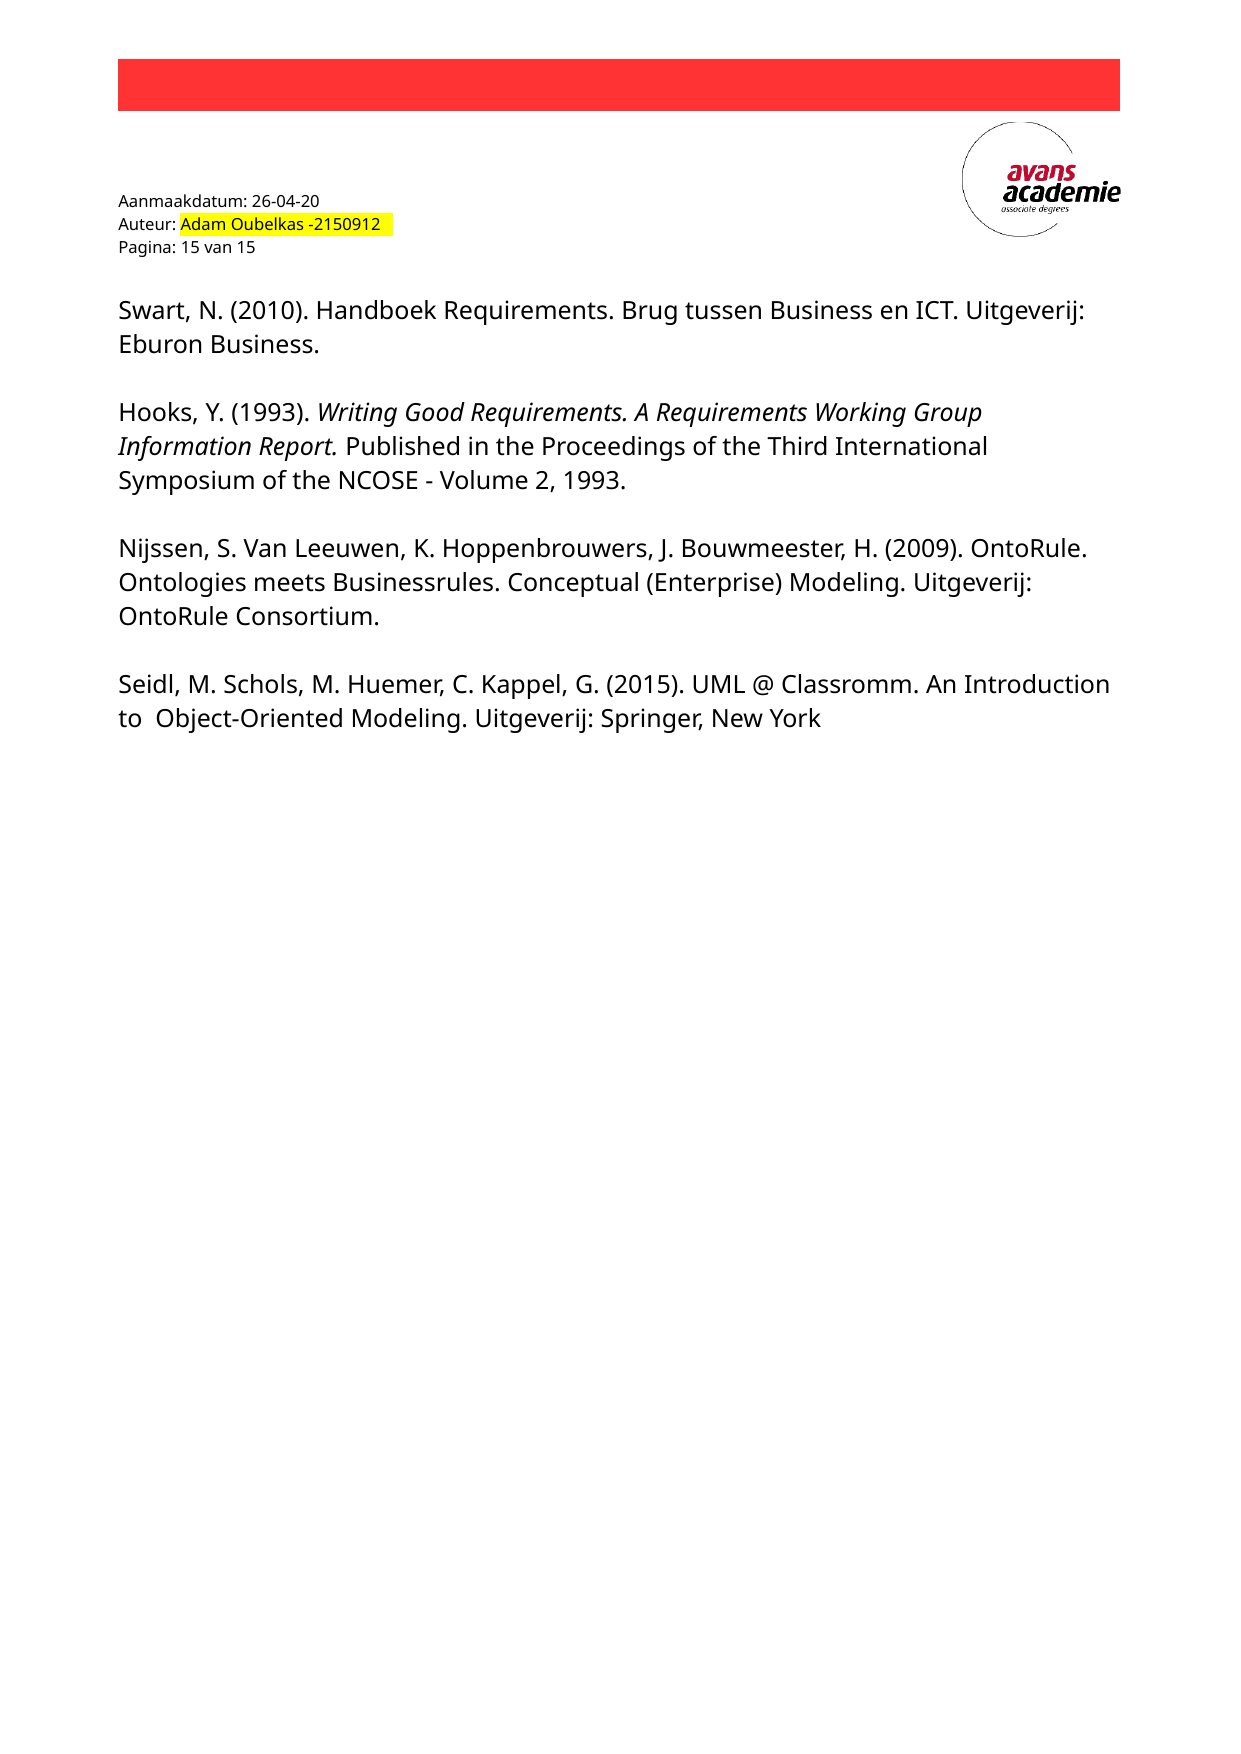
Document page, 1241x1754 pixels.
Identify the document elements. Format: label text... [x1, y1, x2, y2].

text Nijssen, S. Van Leeuwen, K. Hoppenbrouwers, J. Bouwmeester, H. (2009). OntoRule. Ontologies meets Businessrules. Conceptual (Enterprise) Modeling. Uitgeverij: OntoRule Consortium. [118, 531, 1122, 633]
text Seidl, M. Schols, M. Huemer, C. Kappel, G. (2015). UML @ Classromm. An Introduction to Object-Oriented Modeling. Uitgeverij: Springer, New York [118, 667, 1122, 735]
text Hooks, Y. (1993). Writing Good Requirements. A Requirements Working Group Information Report. Published in the Proceedings of the Third International Symposium of the NCOSE - Volume 2, 1993. [118, 394, 1122, 497]
text Swart, N. (2010). Handboek Requirements. Brug tussen Business en ICT. Uitgeverij: Eburon Business. [118, 292, 1122, 360]
